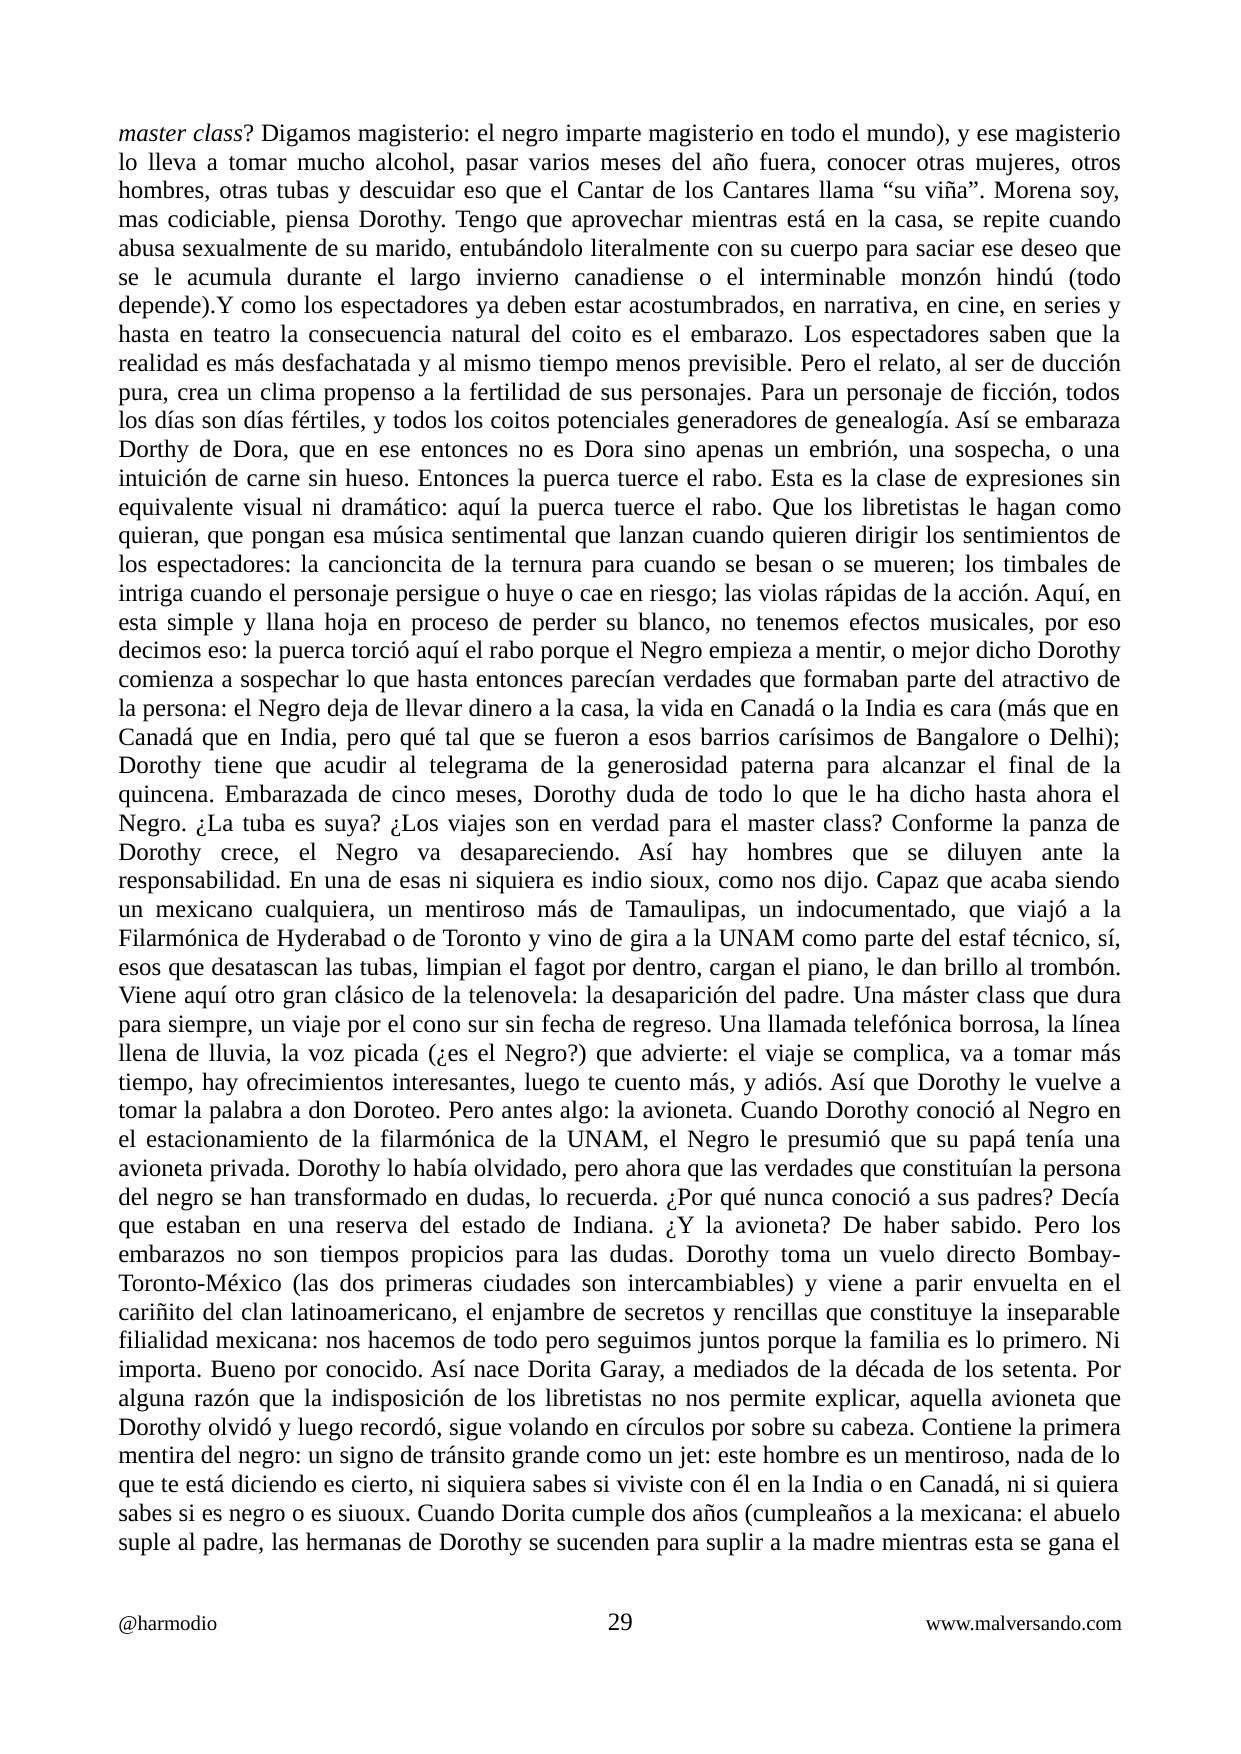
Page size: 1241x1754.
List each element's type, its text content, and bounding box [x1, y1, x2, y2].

text master class? Digamos magisterio: el negro imparte magisterio en todo el mundo), y ese magisterio lo lleva a tomar mucho alcohol, pasar varios meses del año fuera, conocer otras mujeres, otros hombres, otras tubas y descuidar eso que el Cantar de los Cantares llama “su viña”. Morena soy, mas codiciable, piensa Dorothy. Tengo que aprovechar mientras está en la casa, se repite cuando abusa sexualmente de su marido, entubándolo literalmente con su cuerpo para saciar ese deseo que se le acumula durante el largo invierno canadiense o el interminable monzón hindú (todo depende).Y como los espectadores ya deben estar acostumbrados, en narrativa, en cine, en series y hasta en teatro la consecuencia natural del coito es el embarazo. Los espectadores saben que la realidad es más desfachatada y al mismo tiempo menos previsible. Pero el relato, al ser de ducción pura, crea un clima propenso a la fertilidad de sus personajes. Para un personaje de ficción, todos los días son días fértiles, y todos los coitos potenciales generadores de genealogía. Así se embaraza Dorthy de Dora, que en ese entonces no es Dora sino apenas un embrión, una sospecha, o una intuición de carne sin hueso. Entonces la puerca tuerce el rabo. Esta es la clase de expresiones sin equivalente visual ni dramático: aquí la puerca tuerce el rabo. Que los libretistas le hagan como quieran, que pongan esa música sentimental que lanzan cuando quieren dirigir los sentimientos de los espectadores: la cancioncita de la ternura para cuando se besan o se mueren; los timbales de intriga cuando el personaje persigue o huye o cae en riesgo; las violas rápidas de la acción. Aquí, en esta simple y llana hoja en proceso de perder su blanco, no tenemos efectos musicales, por eso decimos eso: la puerca torció aquí el rabo porque el Negro empieza a mentir, o mejor dicho Dorothy comienza a sospechar lo que hasta entonces parecían verdades que formaban parte del atractivo de la persona: el Negro deja de llevar dinero a la casa, la vida en Canadá o la India es cara (más que en Canadá que en India, pero qué tal que se fueron a esos barrios carísimos de Bangalore o Delhi); Dorothy tiene que acudir al telegrama de la generosidad paterna para alcanzar el final de la quincena. Embarazada de cinco meses, Dorothy duda de todo lo que le ha dicho hasta ahora el Negro. ¿La tuba es suya? ¿Los viajes son en verdad para el master class? Conforme la panza de Dorothy crece, el Negro va desapareciendo. Así hay hombres que se diluyen ante la responsabilidad. En una de esas ni siquiera es indio sioux, como nos dijo. Capaz que acaba siendo un mexicano cualquiera, un mentiroso más de Tamaulipas, un indocumentado, que viajó a la Filarmónica de Hyderabad o de Toronto y vino de gira a la UNAM como parte del estaf técnico, sí, esos que desatascan las tubas, limpian el fagot por dentro, cargan el piano, le dan brillo al trombón. Viene aquí otro gran clásico de la telenovela: la desaparición del padre. Una máster class que dura para siempre, un viaje por el cono sur sin fecha de regreso. Una llamada telefónica borrosa, la línea llena de lluvia, la voz picada (¿es el Negro?) que advierte: el viaje se complica, va a tomar más tiempo, hay ofrecimientos interesantes, luego te cuento más, y adiós. Así que Dorothy le vuelve a tomar la palabra a don Doroteo. Pero antes algo: la avioneta. Cuando Dorothy conoció al Negro en el estacionamiento de la filarmónica de la UNAM, el Negro le presumió que su papá tenía una avioneta privada. Dorothy lo había olvidado, pero ahora que las verdades que constituían la persona del negro se han transformado en dudas, lo recuerda. ¿Por qué nunca conoció a sus padres? Decía que estaban en una reserva del estado de Indiana. ¿Y la avioneta? De haber sabido. Pero los embarazos no son tiempos propicios para las dudas. Dorothy toma un vuelo directo Bombay-Toronto-México (las dos primeras ciudades son intercambiables) y viene a parir envuelta en el cariñito del clan latinoamericano, el enjambre de secretos y rencillas que constituye la inseparable filialidad mexicana: nos hacemos de todo pero seguimos juntos porque la familia es lo primero. Ni importa. Bueno por conocido. Así nace Dorita Garay, a mediados de la década de los setenta. Por alguna razón que la indisposición de los libretistas no nos permite explicar, aquella avioneta que Dorothy olvidó y luego recordó, sigue volando en círculos por sobre su cabeza. Contiene la primera mentira del negro: un signo de tránsito grande como un jet: este hombre es un mentiroso, nada de lo que te está diciendo es cierto, ni siquiera sabes si viviste con él en la India o en Canadá, ni si quiera sabes si es negro o es siuoux. Cuando Dorita cumple dos años (cumpleaños a la mexicana: el abuelo suple al padre, las hermanas de Dorothy se sucenden para suplir a la madre mientras esta se gana el [118, 118, 1122, 1556]
